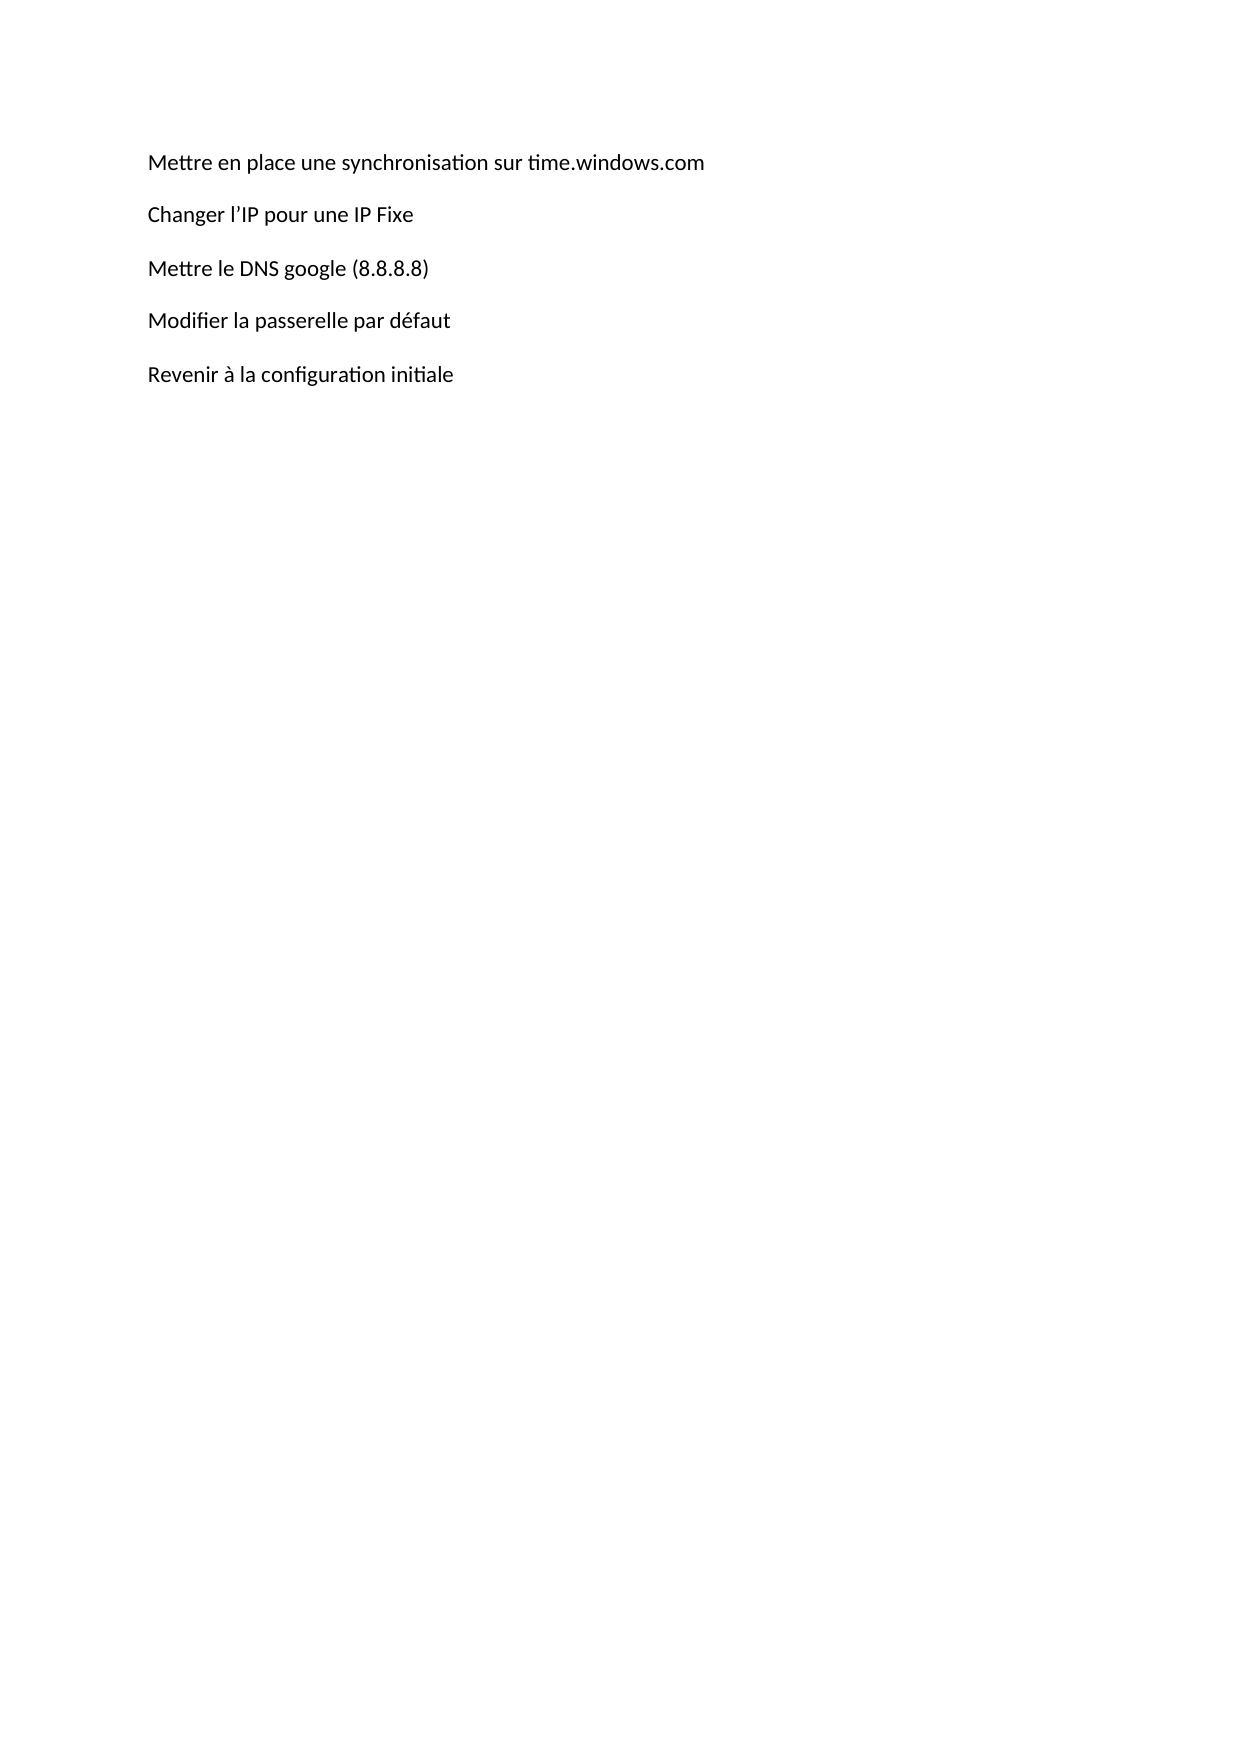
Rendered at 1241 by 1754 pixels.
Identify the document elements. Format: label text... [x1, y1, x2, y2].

text Modifier la passerelle par défaut [148, 307, 1093, 335]
text Mettre le DNS google (8.8.8.8) [148, 254, 1093, 282]
text Mettre en place une synchronisation sur time.windows.com [148, 148, 1093, 176]
text Changer l’IP pour une IP Fixe [148, 201, 1093, 229]
text Revenir à la configuration initiale [148, 360, 1093, 388]
